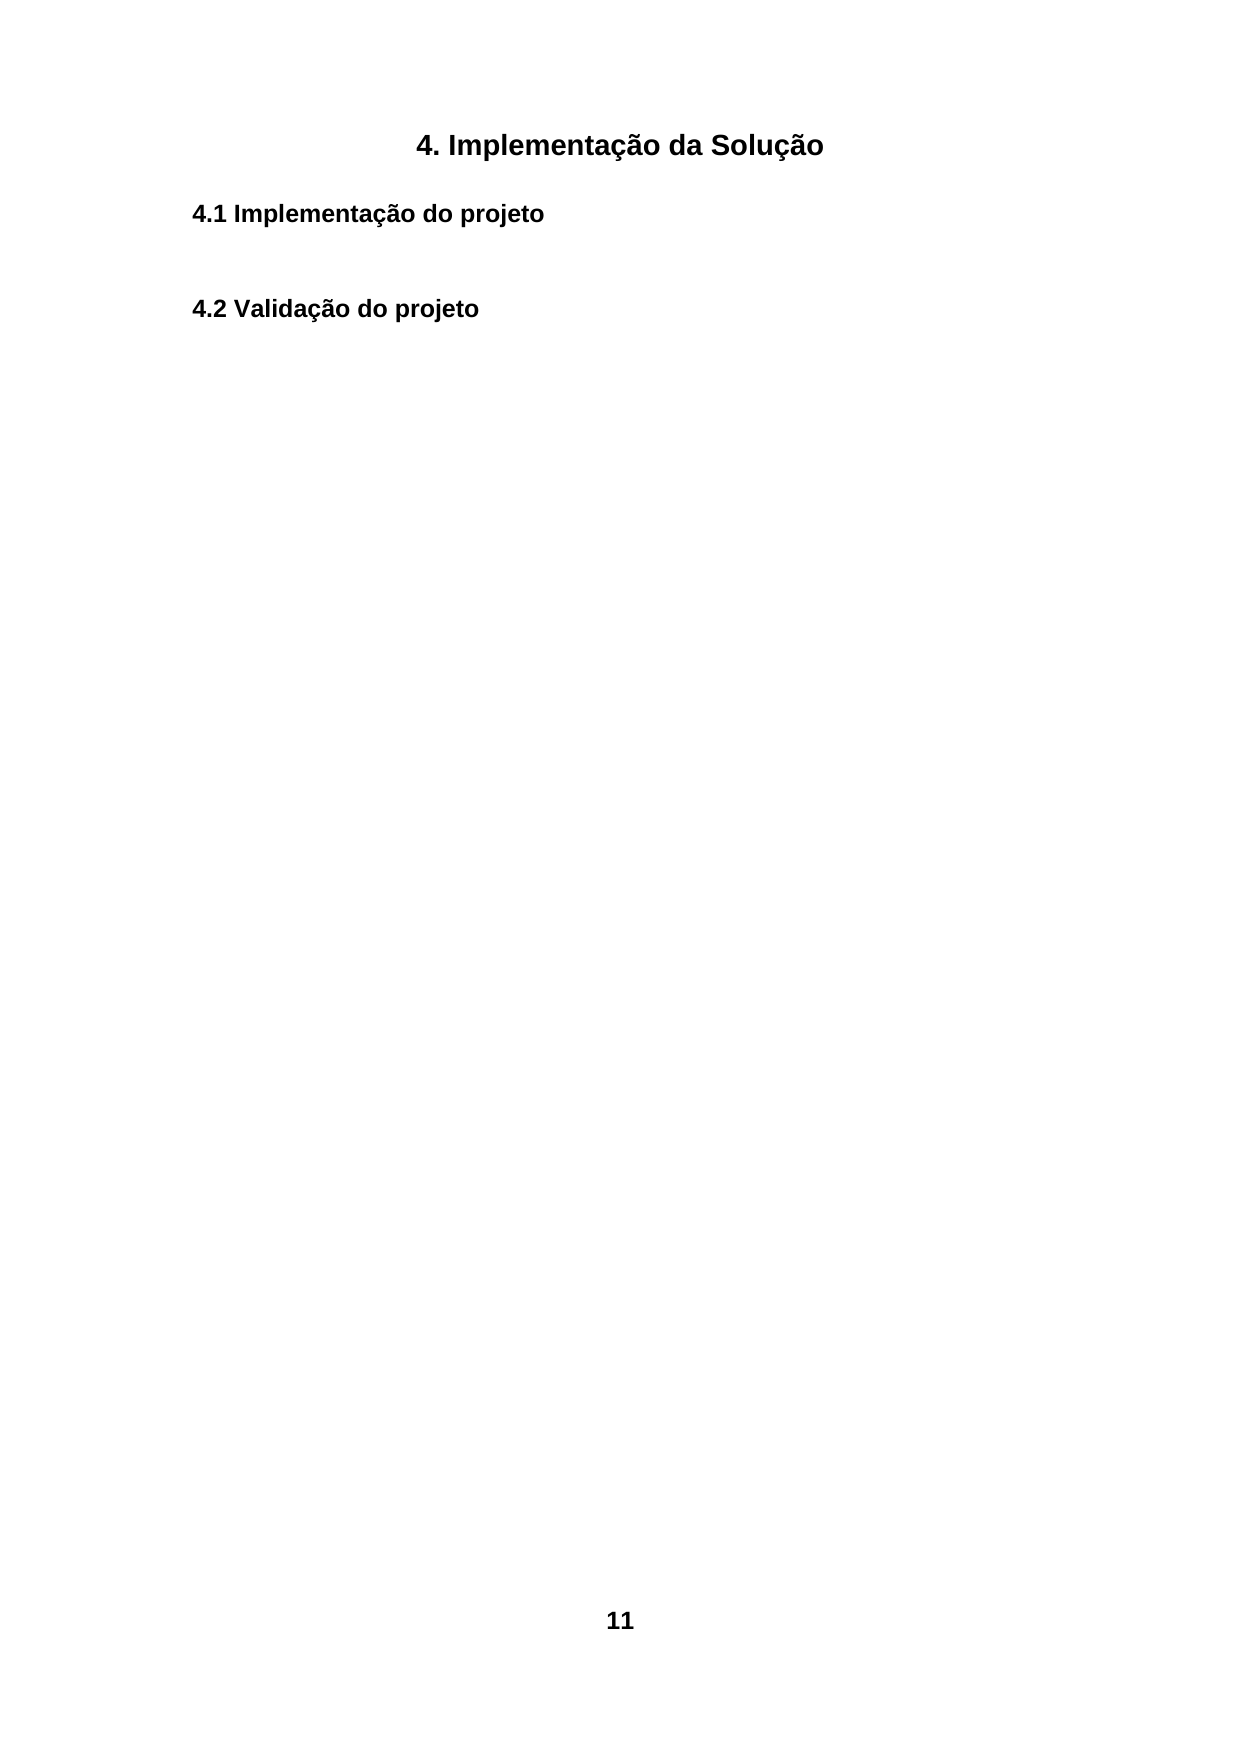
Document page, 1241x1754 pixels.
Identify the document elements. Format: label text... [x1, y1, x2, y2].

text 4.1 Implementação do projeto [192, 199, 1122, 227]
text 4.2 Validação do projeto [192, 294, 1122, 322]
text 4. Implementação da Solução [118, 128, 1122, 161]
